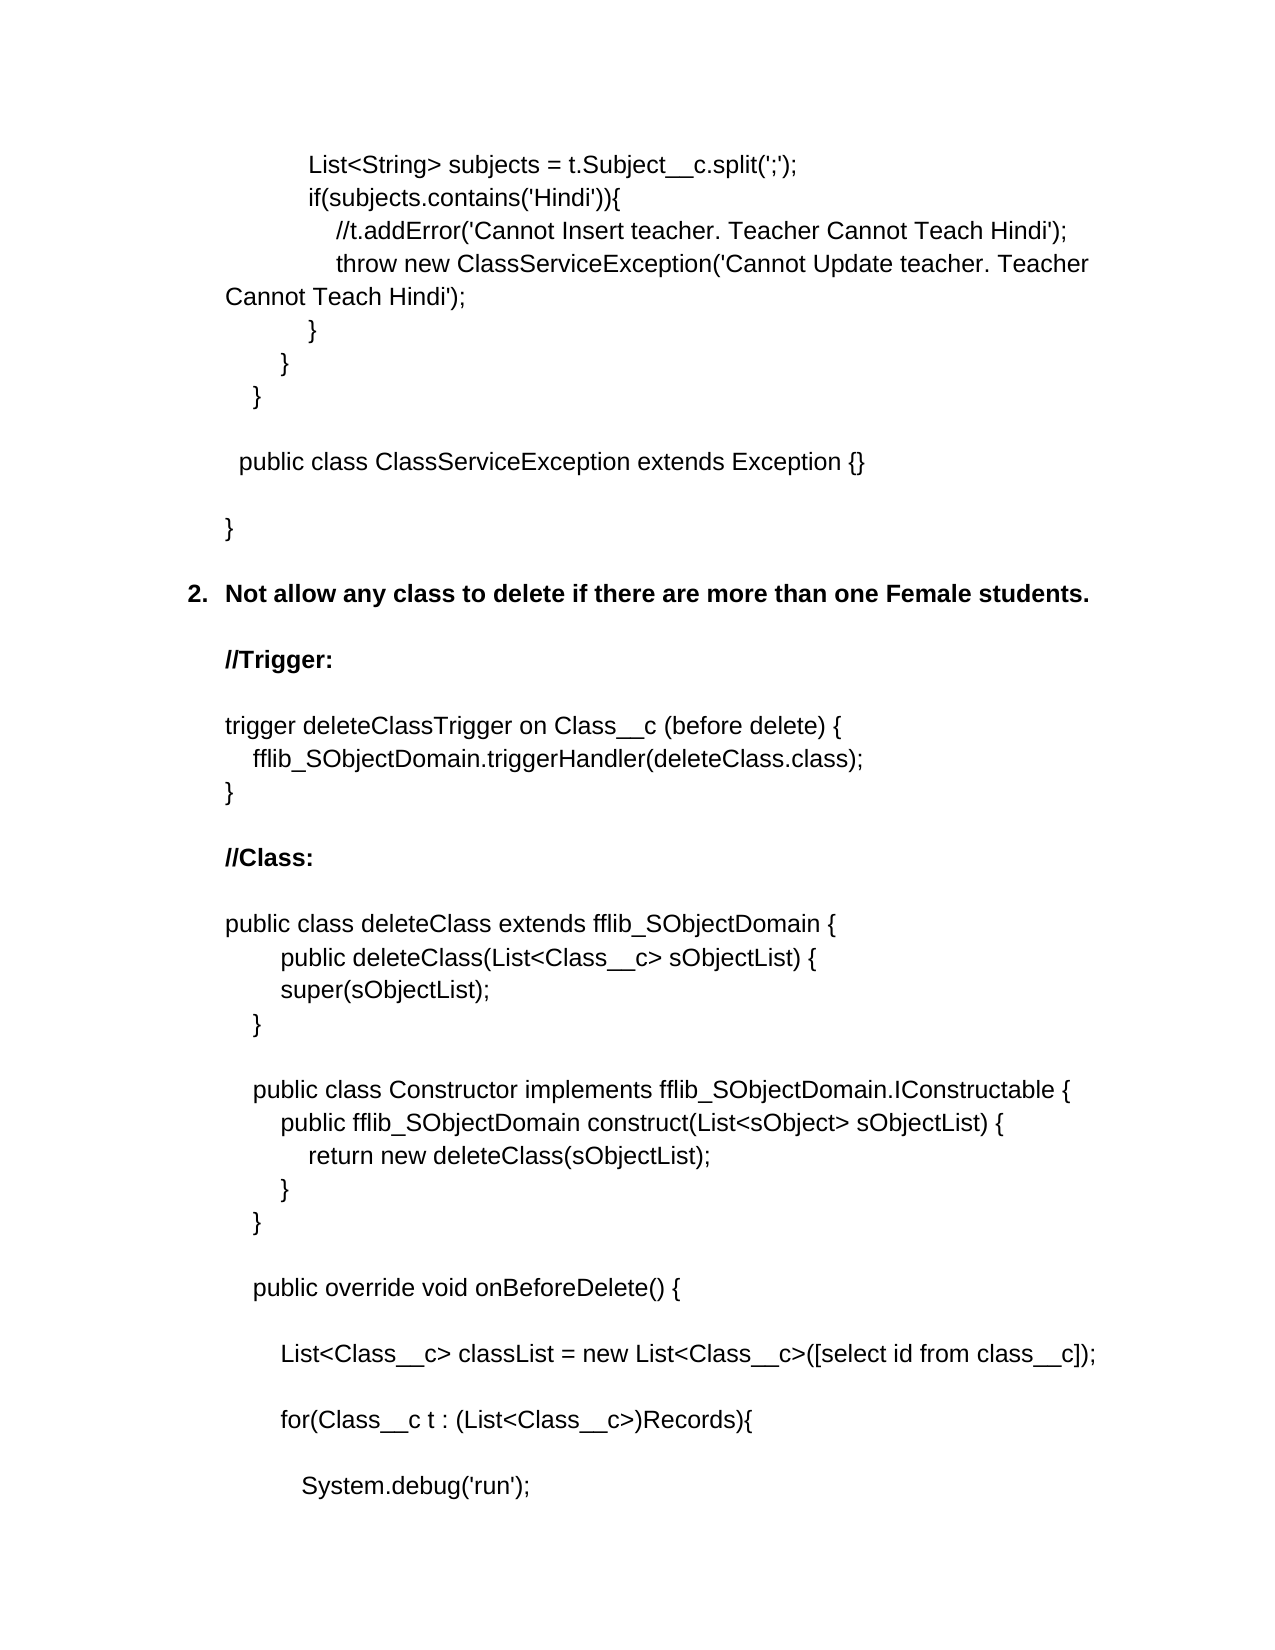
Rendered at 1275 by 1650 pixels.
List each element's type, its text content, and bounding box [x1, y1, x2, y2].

text throw new ClassServiceException('Cannot Update teacher. Teacher Cannot Teach Hindi'); [225, 249, 1125, 311]
text } [225, 315, 1125, 344]
text public class Constructor implements fflib_SObjectDomain.IConstructable { [225, 1074, 1125, 1103]
text //Class: [225, 843, 1125, 872]
text public class ClassServiceException extends Exception {} [225, 447, 1125, 476]
text //t.addError('Cannot Insert teacher. Teacher Cannot Teach Hindi'); [225, 216, 1125, 245]
text return new deleteClass(sObjectList); [225, 1141, 1125, 1169]
text } [225, 381, 1125, 410]
text } [225, 777, 1125, 806]
text System.debug('run'); [225, 1471, 1125, 1499]
text public class deleteClass extends fflib_SObjectDomain { [225, 909, 1125, 938]
text public override void onBeforeDelete() { [225, 1273, 1125, 1301]
text fflib_SObjectDomain.triggerHandler(deleteClass.class); [225, 744, 1125, 773]
text super(sObjectList); [225, 976, 1125, 1004]
text //Trigger: [225, 645, 1125, 674]
text } [225, 348, 1125, 377]
text trigger deleteClassTrigger on Class__c (before delete) { [225, 711, 1125, 740]
text } [225, 1207, 1125, 1235]
list Not allow any class to delete if there are more than one Female students. [187, 579, 1125, 608]
text List<String> subjects = t.Subject__c.split(';'); [225, 150, 1125, 179]
text } [225, 513, 1125, 542]
text if(subjects.contains('Hindi')){ [225, 183, 1125, 212]
text } [225, 1174, 1125, 1202]
text public fflib_SObjectDomain construct(List<sObject> sObjectList) { [225, 1108, 1125, 1136]
text } [225, 1008, 1125, 1037]
text List<Class__c> classList = new List<Class__c>([select id from class__c]); [225, 1339, 1125, 1367]
text public deleteClass(List<Class__c> sObjectList) { [225, 942, 1125, 971]
text for(Class__c t : (List<Class__c>)Records){ [225, 1405, 1125, 1433]
